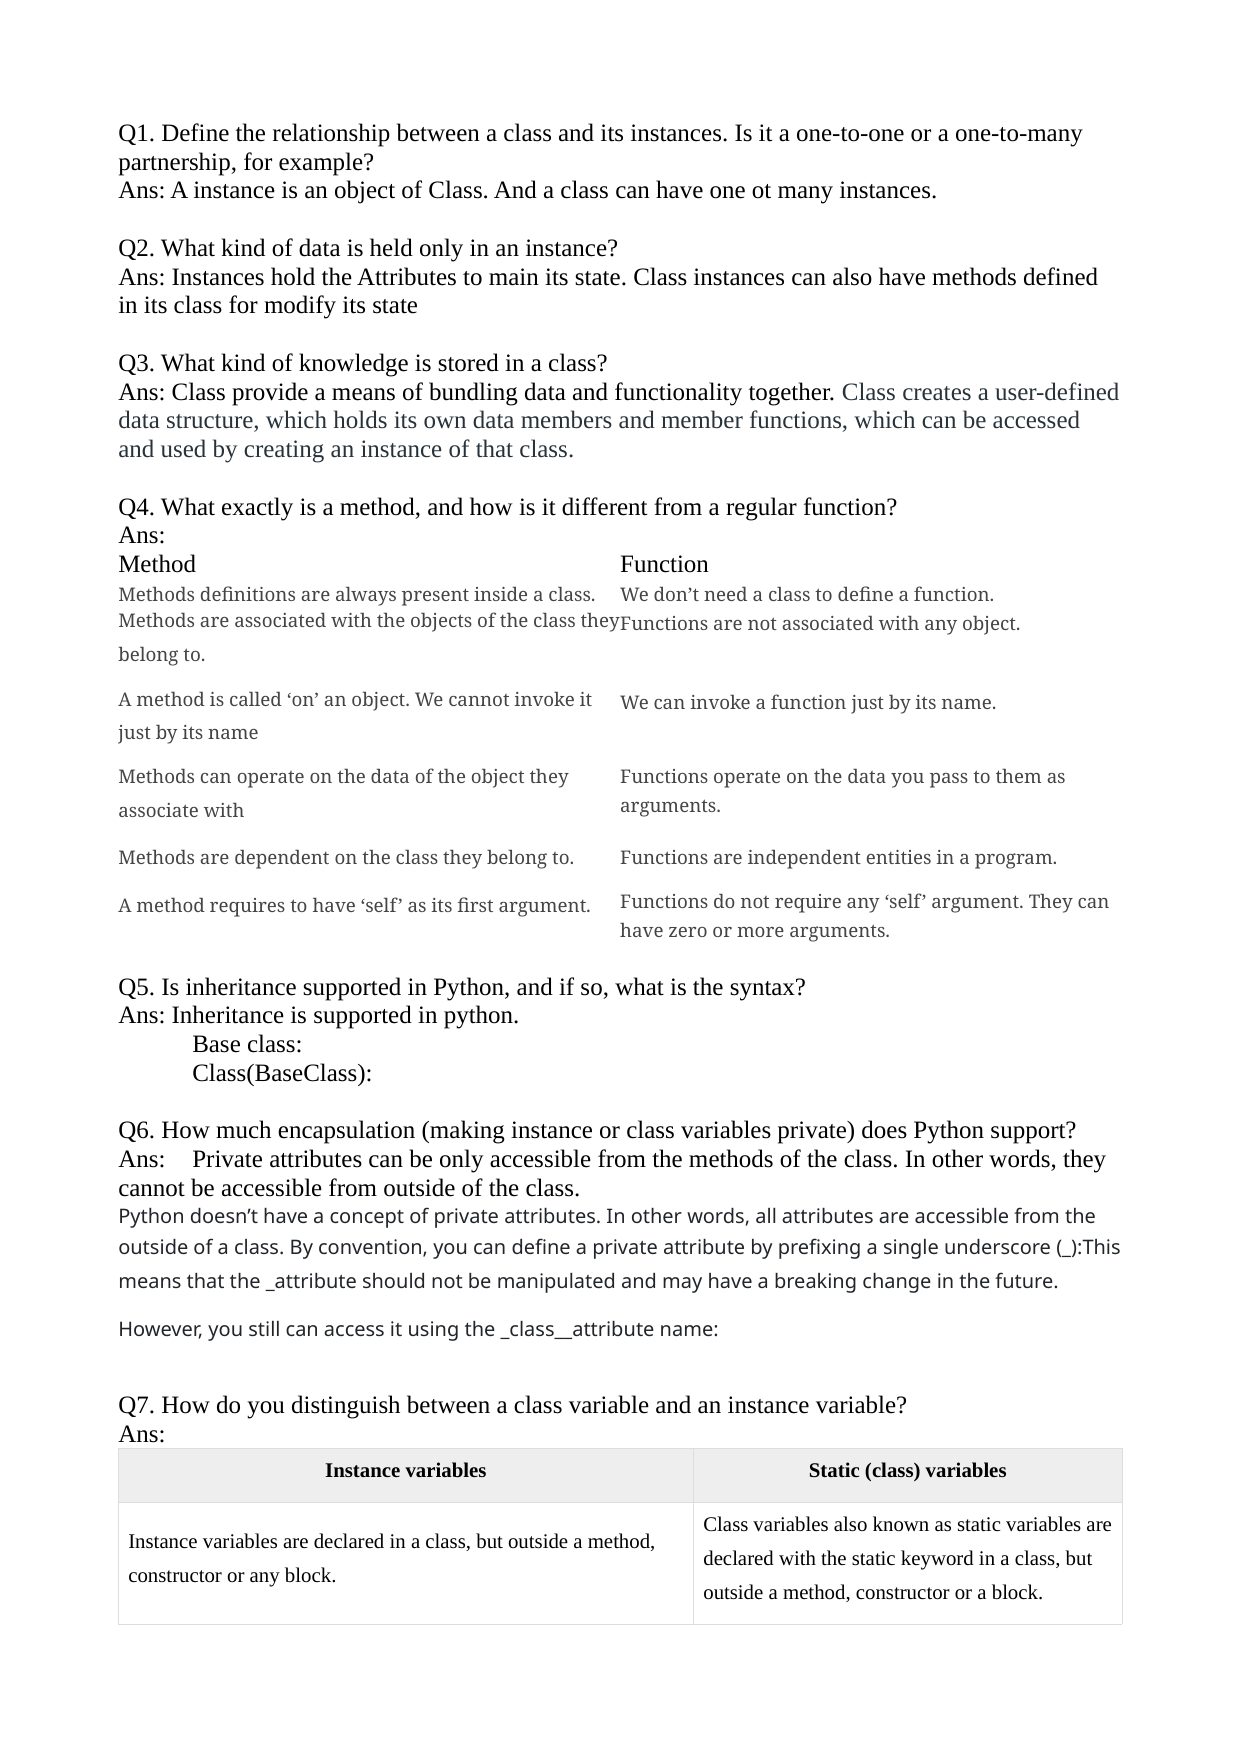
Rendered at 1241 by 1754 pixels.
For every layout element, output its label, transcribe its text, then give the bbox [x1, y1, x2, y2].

table_cell We don’t need a class to define a function. [620, 578, 1122, 607]
text Q3. What kind of knowledge is stored in a class? [118, 348, 1122, 377]
table_header Instance variables [119, 1449, 693, 1502]
text Q1. Define the relationship between a class and its instances. Is it a one-to-one or a one-to-many [118, 118, 1122, 147]
table_header Method [118, 549, 620, 578]
text Base class: [118, 1029, 1122, 1058]
table_header Function [620, 549, 1122, 578]
table_cell Methods definitions are always present inside a class. [118, 578, 620, 607]
table_cell Methods are dependent on the class they belong to. [118, 841, 620, 889]
table_cell Functions operate on the data you pass to them as arguments. [620, 764, 1122, 841]
text However, you still can access it using the _class__attribute name: [118, 1313, 1122, 1342]
text Class(BaseClass): [118, 1058, 1122, 1087]
table_cell Instance variables are declared in a class, but outside a method, constructor or any block. [119, 1503, 693, 1624]
text Q4. What exactly is a method, and how is it different from a regular function? [118, 492, 1122, 521]
table_cell We can invoke a function just by its name. [620, 686, 1122, 764]
text Q7. How do you distinguish between a class variable and an instance variable? [118, 1390, 1122, 1419]
table_cell Functions do not require any ‘self’ argument. They can have zero or more arguments. [620, 889, 1122, 943]
table_cell Functions are not associated with any object. [620, 607, 1122, 686]
table_cell A method is called ‘on’ an object. We cannot invoke it just by its name [118, 686, 620, 764]
text Ans: Class provide a means of bundling data and functionality together. Class creates a user-defined data structure, which holds its own data members and member functions, which can be accessed and used by creating an instance of that class. [118, 377, 1122, 463]
text Ans: Inheritance is supported in python. [118, 1001, 1122, 1029]
table_header Static (class) variables [694, 1449, 1122, 1502]
text Q5. Is inheritance supported in Python, and if so, what is the syntax? [118, 972, 1122, 1001]
table_cell Methods are associated with the objects of the class they belong to. [118, 607, 620, 686]
text partnership, for example? [118, 147, 1122, 176]
table_cell Methods can operate on the data of the object they associate with [118, 764, 620, 841]
text Q6. How much encapsulation (making instance or class variables private) does Python support? [118, 1116, 1122, 1144]
text Ans: Private attributes can be only accessible from the methods of the class. In other words, they cannot be accessible from outside of the class. [118, 1144, 1122, 1202]
text Ans: [118, 1419, 1122, 1447]
text Ans: A instance is an object of Class. And a class can have one ot many instances. [118, 176, 1122, 204]
table_cell Functions are independent entities in a program. [620, 841, 1122, 889]
text Ans: Instances hold the Attributes to main its state. Class instances can also have methods defined in its class for modify its state [118, 262, 1122, 319]
text Q2. What kind of data is held only in an instance? [118, 233, 1122, 262]
text Python doesn’t have a concept of private attributes. In other words, all attributes are accessible from the outside of a class. By convention, you can define a private attribute by prefixing a single underscore (_):This means that the _attribute should not be manipulated and may have a breaking change in the future. [118, 1202, 1122, 1294]
table_cell Class variables also known as static variables are declared with the static keyword in a class, but outside a method, constructor or a block. [694, 1503, 1122, 1624]
table_cell A method requires to have ‘self’ as its first argument. [118, 889, 620, 943]
text Ans: [118, 521, 1122, 549]
